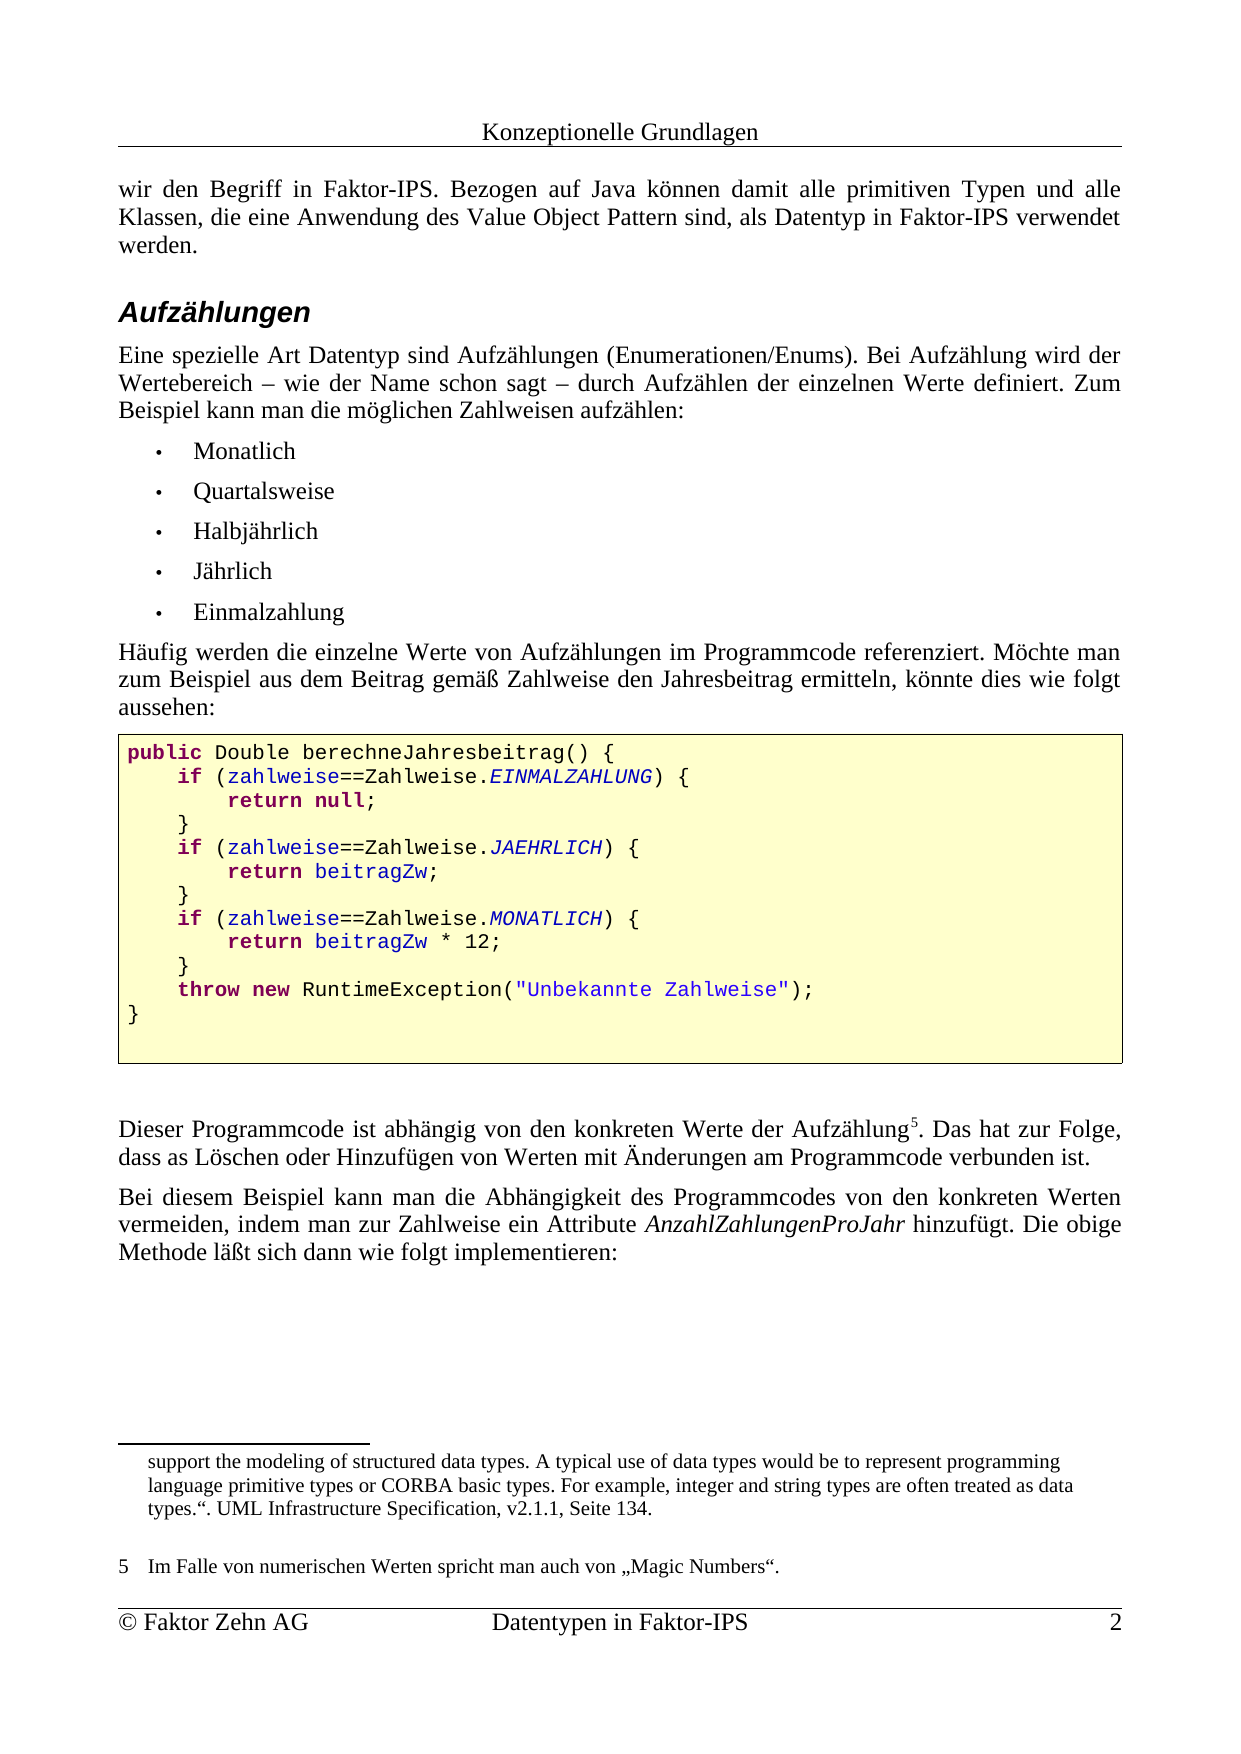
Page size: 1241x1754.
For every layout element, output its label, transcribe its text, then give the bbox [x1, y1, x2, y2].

text Im Falle von numerischen Werten spricht man auch von „Magic Numbers“. [118, 1555, 1122, 1578]
text Eine spezielle Art Datentyp sind Aufzählungen (Enumerationen/Enums). Bei Aufzählung wird der Werte­bereich – wie der Name schon sagt – durch Aufzählen der einzelnen Werte definiert. Zum Beispiel kann man die möglichen Zahlweisen aufzählen: [118, 341, 1122, 424]
subtitle Aufzählungen [118, 296, 1122, 329]
text support the modeling of structured data types. A typical use of data types would be to represent programming language primitive types or CORBA basic types. For example, integer and string types are often treated as data types.“. UML Infrastructure Specification, v2.1.1, Seite 134. [118, 1450, 1122, 1520]
text return null; [127, 790, 1113, 813]
text } [127, 1002, 1113, 1026]
list Einmalzahlung [156, 598, 1122, 625]
text return beitragZw; [127, 861, 1113, 884]
list Quartalsweise [156, 477, 1122, 505]
text if (zahlweise==Zahlweise.MONATLICH) { [127, 908, 1113, 932]
text } [127, 884, 1113, 908]
text return beitragZw * 12; [127, 932, 1113, 955]
text Bei diesem Beispiel kann man die Abhängigkeit des Programmcodes von den konkreten Werten vermeiden, indem man zur Zahlweise ein Attribute AnzahlZahlungenProJahr hinzufügt. Die obige Methode läßt sich dann wie folgt implementieren: [118, 1183, 1122, 1266]
list Halbjährlich [156, 517, 1122, 545]
text public Double berechneJahresbeitrag() { [127, 742, 1113, 766]
text if (zahlweise==Zahlweise.JAEHRLICH) { [127, 837, 1113, 861]
text } [127, 813, 1113, 837]
list Jährlich [156, 557, 1122, 585]
text wir den Begriff in Faktor-IPS. Bezogen auf Java können damit alle primitiven Typen und alle Klassen, die eine Anwendung des Value Object Pattern sind, als Datentyp in Faktor-IPS verwendet werden. [118, 175, 1122, 258]
text if (zahlweise==Zahlweise.EINMALZAHLUNG) { [127, 766, 1113, 790]
text } [127, 955, 1113, 979]
text Häufig werden die einzelne Werte von Aufzählungen im Programmcode referenziert. Möchte man zum Beispiel aus dem Beitrag gemäß Zahlweise den Jahresbeitrag ermitteln, könnte dies wie folgt aussehen: [118, 638, 1122, 721]
text throw new RuntimeException("Unbekannte Zahlweise"); [127, 979, 1113, 1002]
list Monatlich [156, 437, 1122, 464]
text Dieser Programmcode ist abhängig von den konkreten Werte der Aufzählung. Das hat zur Folge, dass as Löschen oder Hinzufügen von Werten mit Änderungen am Programmcode verbunden ist. [118, 1115, 1122, 1170]
